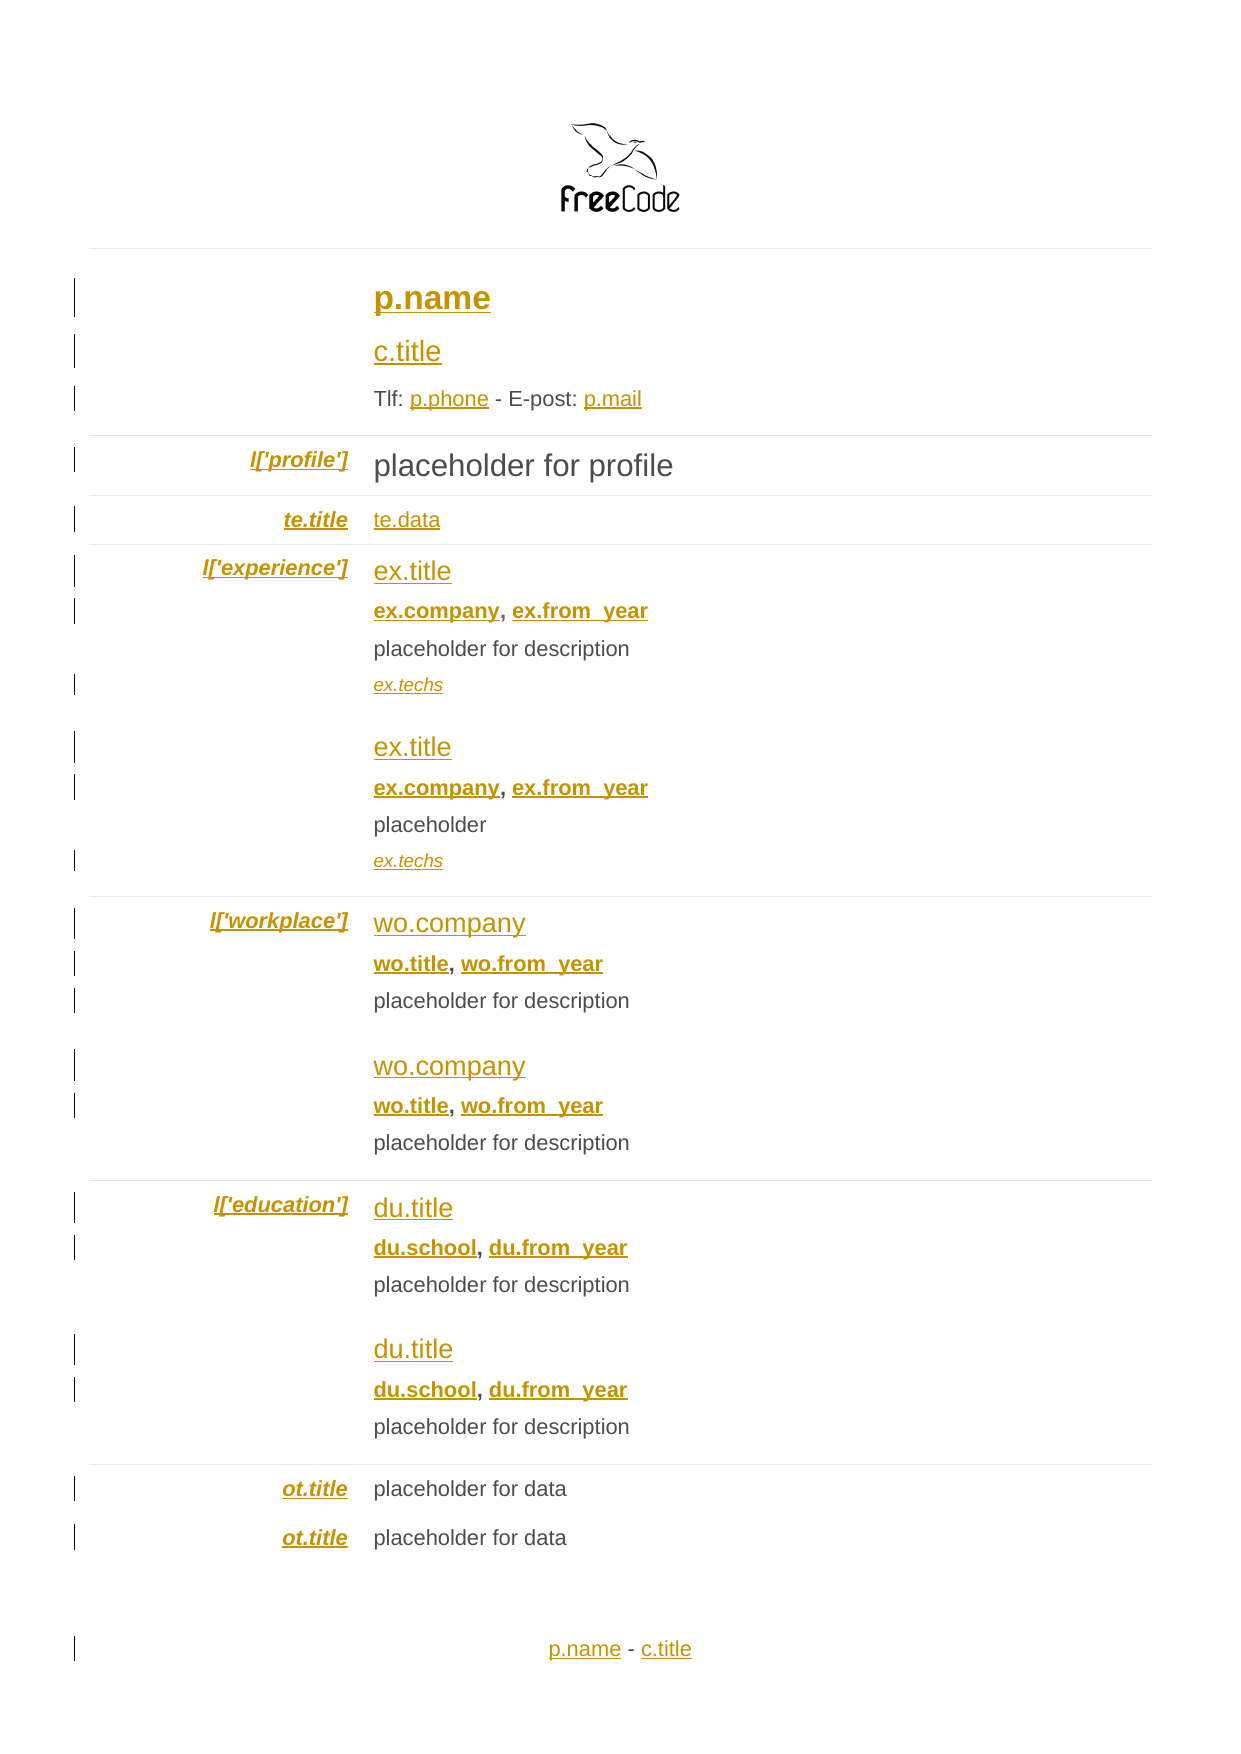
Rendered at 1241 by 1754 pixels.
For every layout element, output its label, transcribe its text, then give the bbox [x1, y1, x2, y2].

table_cell [89, 1038, 361, 1180]
table_cell placeholder for data [361, 1465, 1152, 1513]
table_cell ot.title [89, 1465, 361, 1513]
picture [561, 123, 680, 212]
table_cell [89, 1322, 361, 1464]
table_cell ex.title ex.company, ex.from_year placeholder for description ex.techs [361, 545, 1152, 719]
table_cell te.title [89, 496, 361, 543]
table_cell wo.company wo.title, wo.from_year placeholder for description [361, 1038, 1152, 1180]
table_cell ex.title ex.company, ex.from_year placeholder ex.techs [361, 720, 1152, 896]
table_cell du.title du.school, du.from_year placeholder for description [361, 1322, 1152, 1464]
table_cell placeholder for profile [361, 436, 1152, 494]
table_cell wo.company wo.title, wo.from_year placeholder for description [361, 897, 1152, 1038]
table_cell placeholder for data [361, 1513, 1152, 1561]
table_cell ot.title [89, 1513, 361, 1561]
table_cell l['experience'] [89, 545, 361, 719]
table_cell l['workplace'] [89, 897, 361, 1038]
table_cell [89, 249, 187, 435]
table_cell p.name c.title Tlf: p.phone - E-post: p.mail [361, 249, 1152, 435]
table_cell [89, 720, 361, 896]
table_cell te.data [361, 496, 1152, 543]
table_cell [187, 249, 361, 435]
table_header [89, 89, 1152, 248]
table_cell du.title du.school, du.from_year placeholder for description [361, 1181, 1152, 1322]
table_cell l['education'] [89, 1181, 361, 1322]
table_cell l['profile'] [89, 436, 361, 494]
